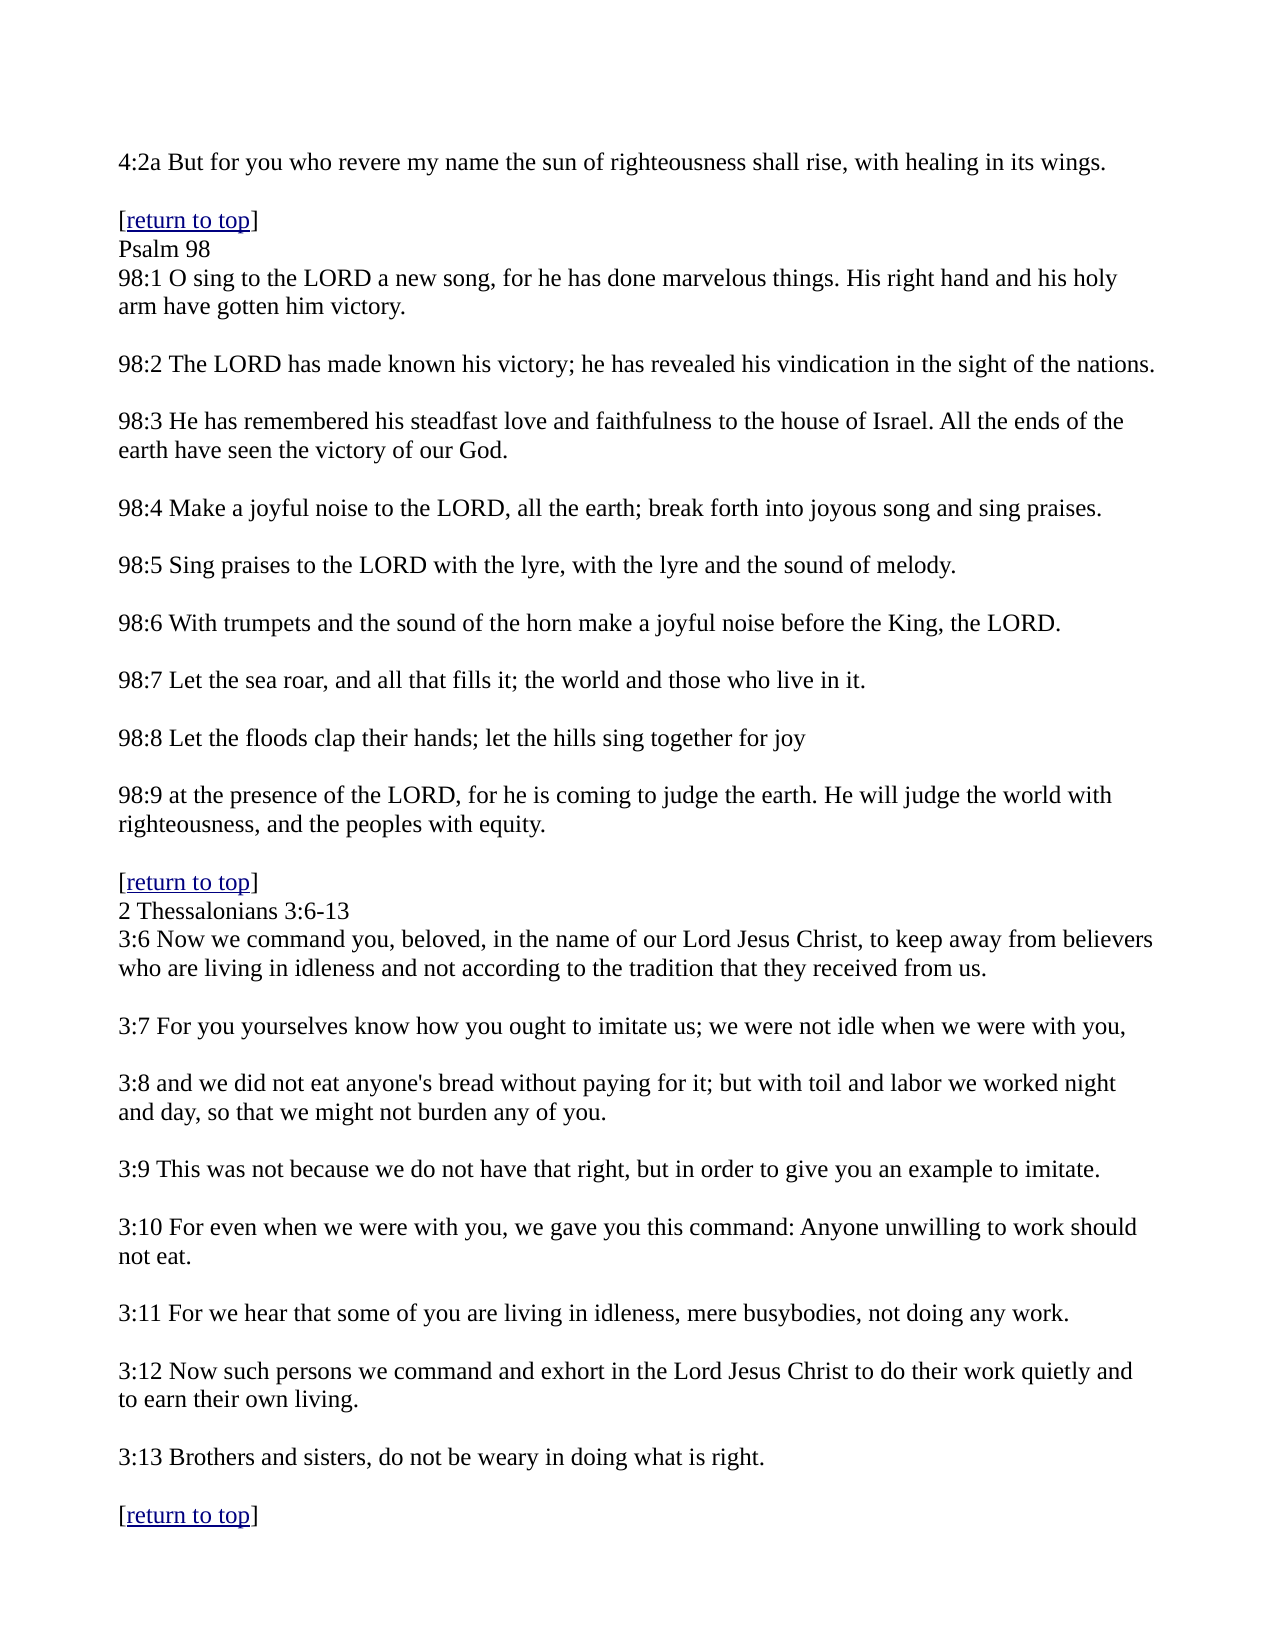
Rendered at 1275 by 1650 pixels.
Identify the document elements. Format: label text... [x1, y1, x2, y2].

text [return to top] [118, 867, 1157, 896]
text Psalm 98 98:1 O sing to the LORD a new song, for he has done marvelous things. His right hand and his holy arm have gotten him victory. 98:2 The LORD has made known his victory; he has revealed his vindication in the sight of the nations. 98:3 He has remembered his steadfast love and faithfulness to the house of Israel. All the ends of the earth have seen the victory of our God. 98:4 Make a joyful noise to the LORD, all the earth; break forth into joyous song and sing praises. 98:5 Sing praises to the LORD with the lyre, with the lyre and the sound of melody. 98:6 With trumpets and the sound of the horn make a joyful noise before the King, the LORD. 98:7 Let the sea roar, and all that fills it; the world and those who live in it. 98:8 Let the floods clap their hands; let the hills sing together for joy 98:9 at the presence of the LORD, for he is coming to judge the earth. He will judge the world with righteousness, and the peoples with equity. [118, 234, 1157, 838]
text [return to top] [118, 1500, 1157, 1529]
text [return to top] [118, 205, 1157, 234]
text 2 Thessalonians 3:6-13 3:6 Now we command you, beloved, in the name of our Lord Jesus Christ, to keep away from believers who are living in idleness and not according to the tradition that they received from us. 3:7 For you yourselves know how you ought to imitate us; we were not idle when we were with you, 3:8 and we did not eat anyone's bread without paying for it; but with toil and labor we worked night and day, so that we might not burden any of you. 3:9 This was not because we do not have that right, but in order to give you an example to imitate. 3:10 For even when we were with you, we gave you this command: Anyone unwilling to work should not eat. 3:11 For we hear that some of you are living in idleness, mere busybodies, not doing any work. 3:12 Now such persons we command and exhort in the Lord Jesus Christ to do their work quietly and to earn their own living. 3:13 Brothers and sisters, do not be weary in doing what is right. [118, 896, 1157, 1471]
text 4:2a But for you who revere my name the sun of righteousness shall rise, with healing in its wings. [118, 118, 1157, 176]
